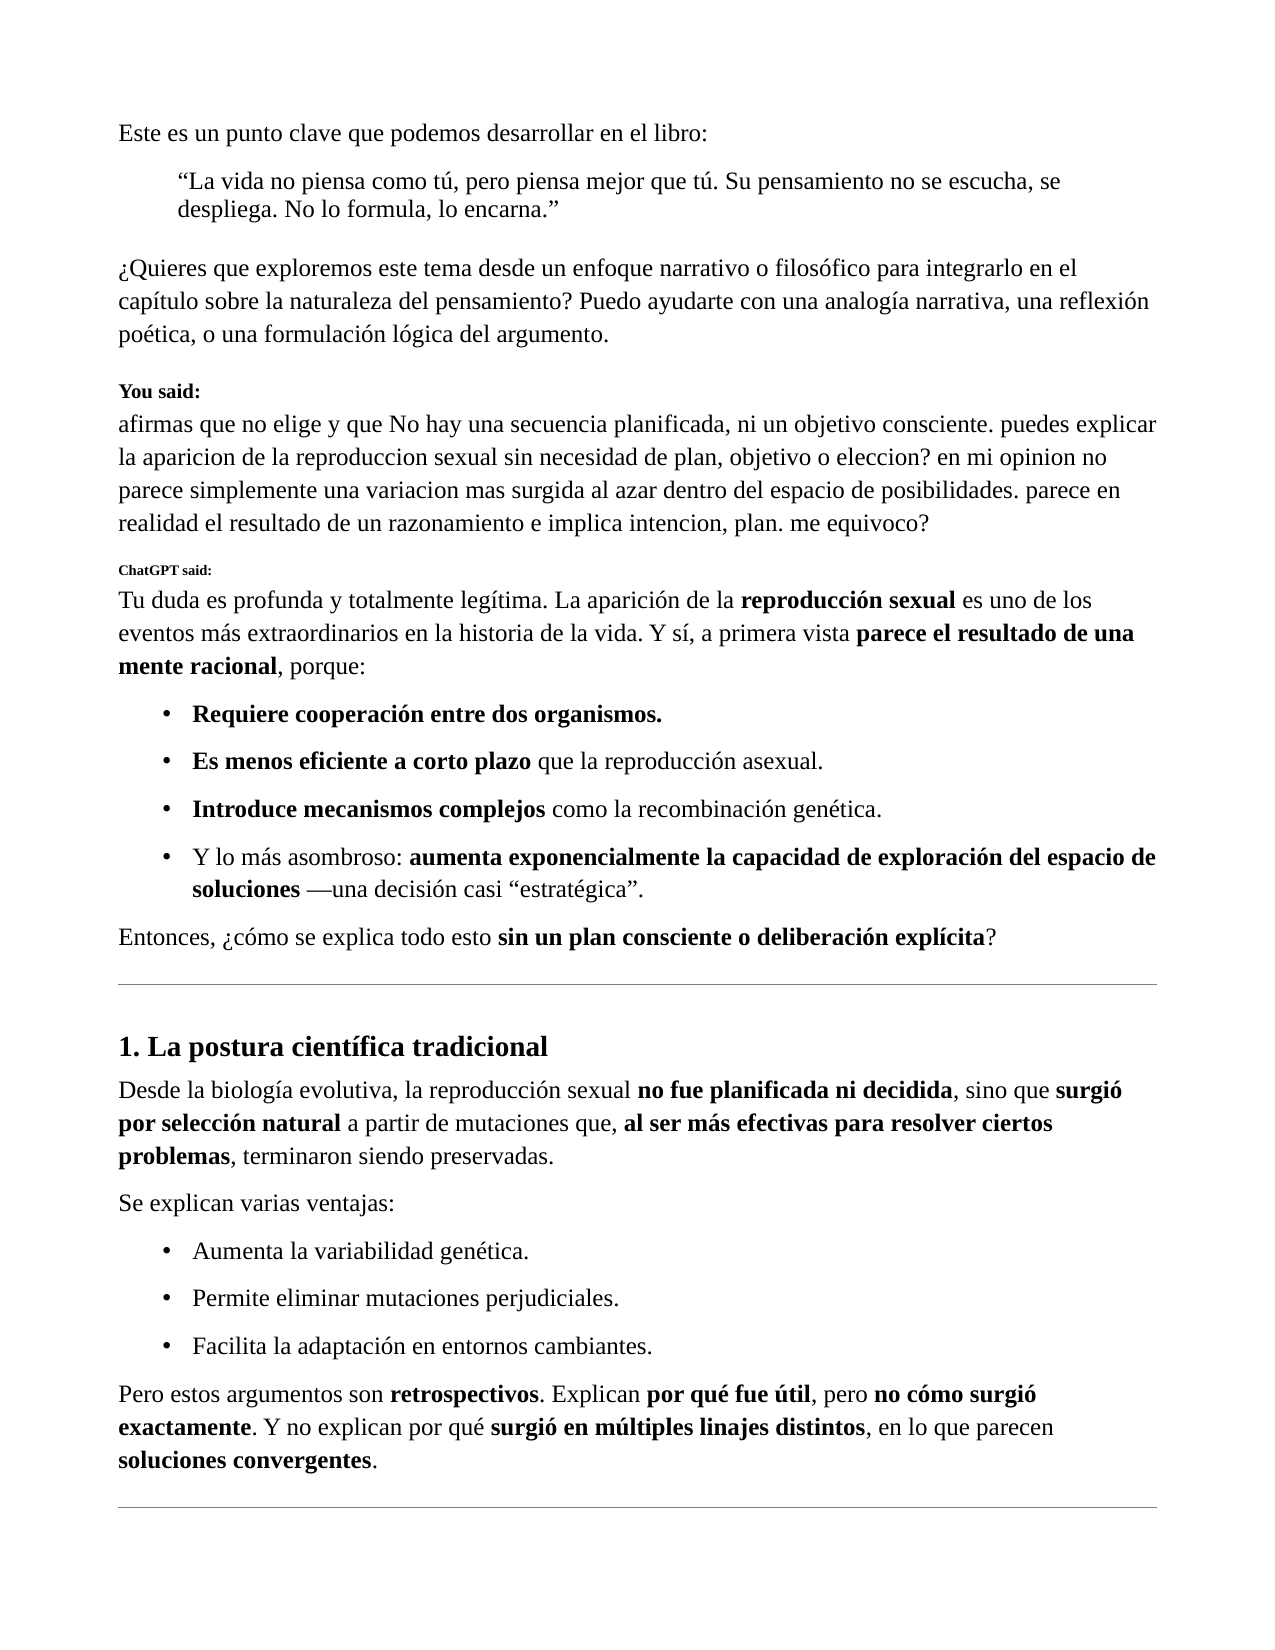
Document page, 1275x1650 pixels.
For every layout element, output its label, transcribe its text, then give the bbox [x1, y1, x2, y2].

list Requiere cooperación entre dos organismos. [162, 699, 1157, 727]
text Este es un punto clave que podemos desarrollar en el libro: [118, 118, 1157, 147]
text ¿Quieres que exploremos este tema desde un enfoque narrativo o filosófico para integrarlo en el capítulo sobre la naturaleza del pensamiento? Puedo ayudarte con una analogía narrativa, una reflexión poética, o una formulación lógica del argumento. [118, 253, 1157, 347]
text Se explican varias ventajas: [118, 1188, 1157, 1217]
list Permite eliminar mutaciones perjudiciales. [162, 1283, 1157, 1312]
subtitle 1. La postura científica tradicional [118, 1029, 1157, 1062]
list Introduce mecanismos complejos como la recombinación genética. [162, 794, 1157, 823]
text Tu duda es profunda y totalmente legítima. La aparición de la reproducción sexual es uno de los eventos más extraordinarios en la historia de la vida. Y sí, a primera vista parece el resultado de una mente racional, porque: [118, 585, 1157, 680]
list Aumenta la variabilidad genética. [162, 1236, 1157, 1265]
text “La vida no piensa como tú, pero piensa mejor que tú. Su pensamiento no se escucha, se despliega. No lo formula, lo encarna.” [177, 166, 1098, 223]
text Pero estos argumentos son retrospectivos. Explican por qué fue útil, pero no cómo surgió exactamente. Y no explican por qué surgió en múltiples linajes distintos, en lo que parecen soluciones convergentes. [118, 1379, 1157, 1473]
text Desde la biología evolutiva, la reproducción sexual no fue planificada ni decidida, sino que surgió por selección natural a partir de mutaciones que, al ser más efectivas para resolver ciertos problemas, terminaron siendo preservadas. [118, 1075, 1157, 1169]
subtitle You said: [118, 379, 1157, 403]
list Es menos eficiente a corto plazo que la reproducción asexual. [162, 746, 1157, 775]
text afirmas que no elige y que No hay una secuencia planificada, ni un objetivo consciente. puedes explicar la aparicion de la reproduccion sexual sin necesidad de plan, objetivo o eleccion? en mi opinion no parece simplemente una variacion mas surgida al azar dentro del espacio de posibilidades. parece en realidad el resultado de un razonamiento e implica intencion, plan. me equivoco? [118, 409, 1157, 537]
list Facilita la adaptación en entornos cambiantes. [162, 1331, 1157, 1360]
text Entonces, ¿cómo se explica todo esto sin un plan consciente o deliberación explícita? [118, 922, 1157, 951]
subtitle ChatGPT said: [118, 562, 1157, 579]
list Y lo más asombroso: aumenta exponencialmente la capacidad de exploración del espacio de soluciones —una decisión casi “estratégica”. [162, 842, 1157, 903]
